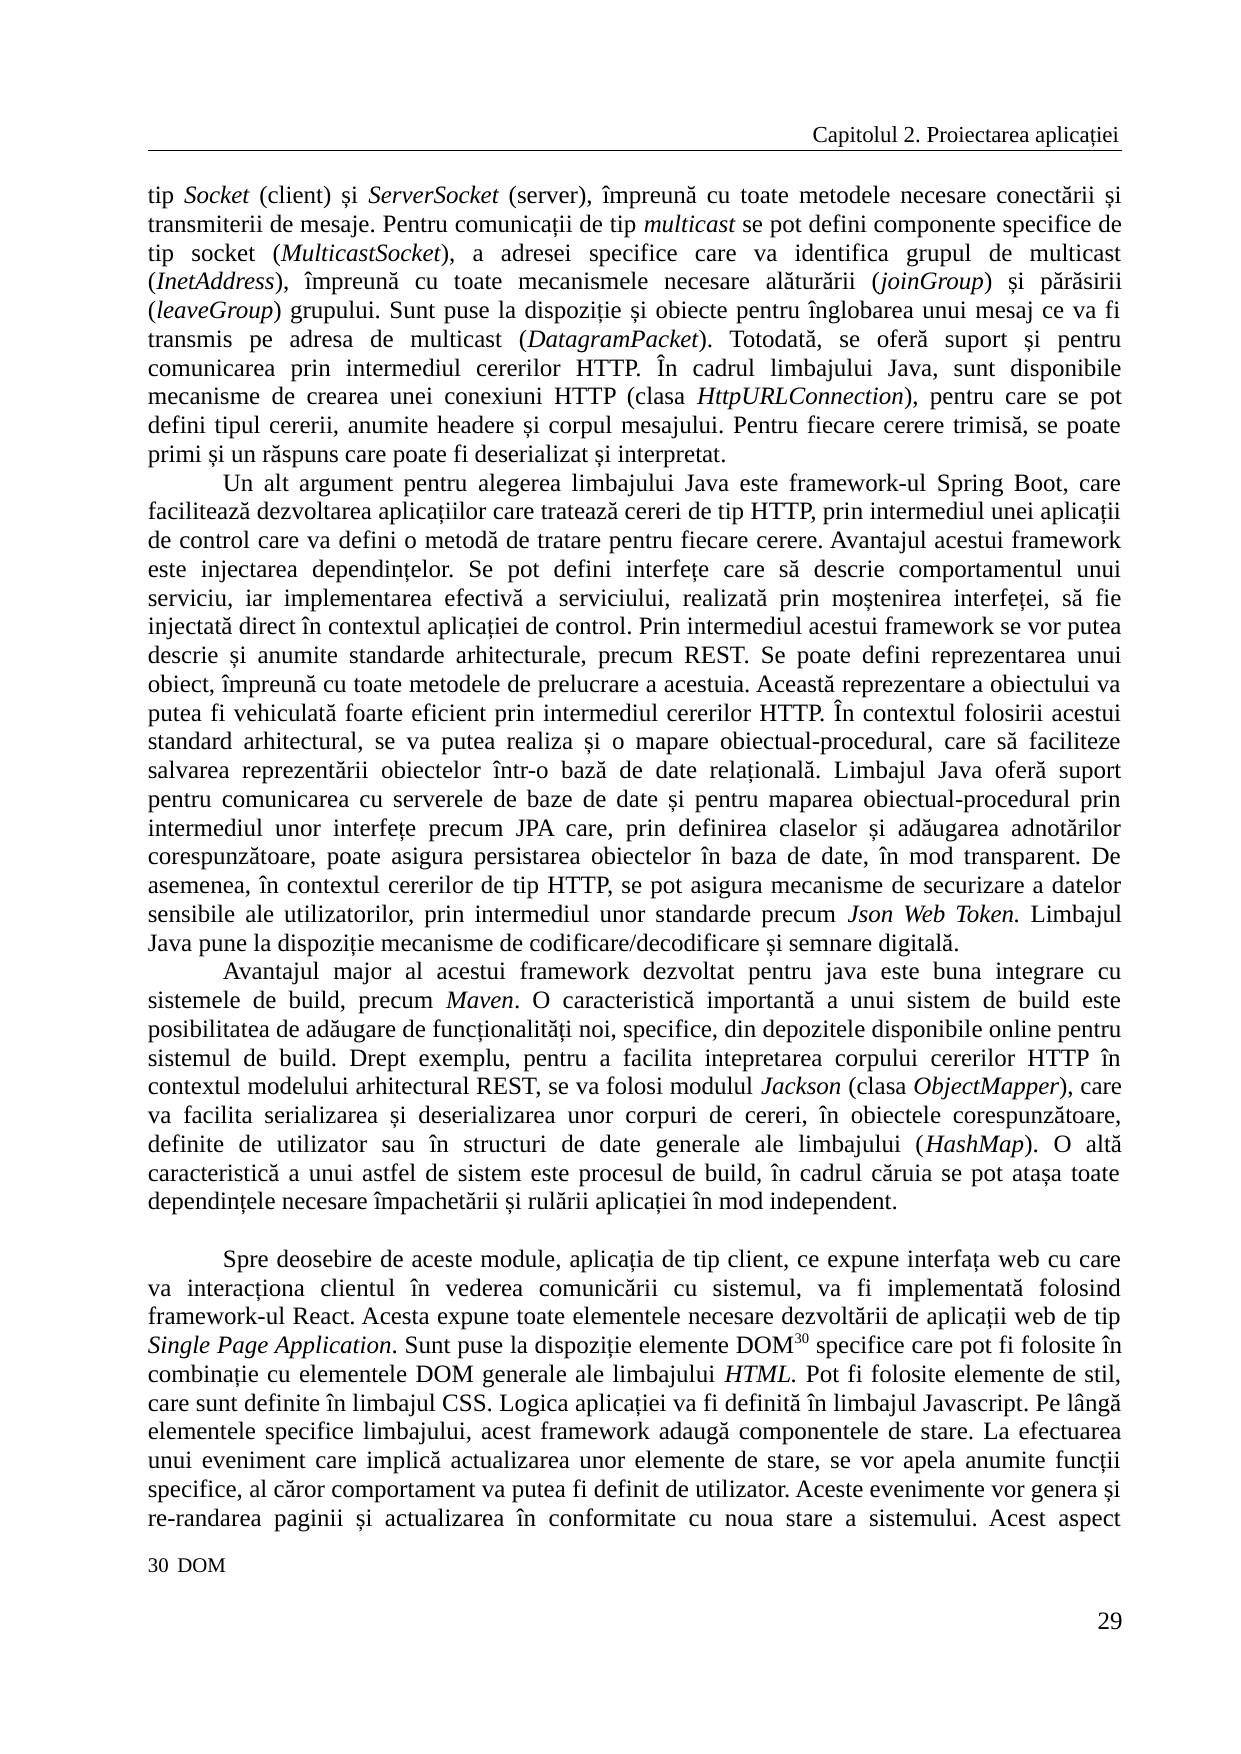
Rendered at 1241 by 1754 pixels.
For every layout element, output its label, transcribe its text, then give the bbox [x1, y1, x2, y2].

text Spre deosebire de aceste module, aplicația de tip client, ce expune interfața web cu care va interacționa clientul în vederea comunicării cu sistemul, va fi implementată folosind framework-ul React. Acesta expune toate elementele necesare dezvoltării de aplicații web de tip Single Page Application. Sunt puse la dispoziție elemente DOM specifice care pot fi folosite în combinație cu elementele DOM generale ale limbajului HTML. Pot fi folosite elemente de stil, care sunt definite în limbajul CSS. Logica aplicației va fi definită în limbajul Javascript. Pe lângă elementele specifice limbajului, acest framework adaugă componentele de stare. La efectuarea unui eveniment care implică actualizarea unor elemente de stare, se vor apela anumite funcții specifice, al căror comportament va putea fi definit de utilizator. Aceste evenimente vor genera și re-randarea paginii și actualizarea în conformitate cu noua stare a sistemului. Acest aspect [148, 1244, 1122, 1531]
text DOM [148, 1553, 1122, 1577]
text Avantajul major al acestui framework dezvoltat pentru java este buna integrare cu sistemele de build, precum Maven. O caracteristică importantă a unui sistem de build este posibilitatea de adăugare de funcționalități noi, specifice, din depozitele disponibile online pentru sistemul de build. Drept exemplu, pentru a facilita intepretarea corpului cererilor HTTP în contextul modelului arhitectural REST, se va folosi modulul Jackson (clasa ObjectMapper), care va facilita serializarea și deserializarea unor corpuri de cereri, în obiectele corespunzătoare, definite de utilizator sau în structuri de date generale ale limbajului (HashMap). O altă caracteristică a unui astfel de sistem este procesul de build, în cadrul căruia se pot atașa toate dependințele necesare împachetării și rulării aplicației în mod independent. [148, 956, 1122, 1215]
text Un alt argument pentru alegerea limbajului Java este framework-ul Spring Boot, care facilitează dezvoltarea aplicațiilor care tratează cereri de tip HTTP, prin intermediul unei aplicații de control care va defini o metodă de tratare pentru fiecare cerere. Avantajul acestui framework este injectarea dependințelor. Se pot defini interfețe care să descrie comportamentul unui serviciu, iar implementarea efectivă a serviciului, realizată prin moștenirea interfeței, să fie injectată direct în contextul aplicației de control. Prin intermediul acestui framework se vor putea descrie și anumite standarde arhitecturale, precum REST. Se poate defini reprezentarea unui obiect, împreună cu toate metodele de prelucrare a acestuia. Această reprezentare a obiectului va putea fi vehiculată foarte eficient prin intermediul cererilor HTTP. În contextul folosirii acestui standard arhitectural, se va putea realiza și o mapare obiectual-procedural, care să faciliteze salvarea reprezentării obiectelor într-o bază de date relațională. Limbajul Java oferă suport pentru comunicarea cu serverele de baze de date și pentru maparea obiectual-procedural prin intermediul unor interfețe precum JPA care, prin definirea claselor și adăugarea adnotărilor corespunzătoare, poate asigura persistarea obiectelor în baza de date, în mod transparent. De asemenea, în contextul cererilor de tip HTTP, se pot asigura mecanisme de securizare a datelor sensibile ale utilizatorilor, prin intermediul unor standarde precum Json Web Token. Limbajul Java pune la dispoziție mecanisme de codificare/decodificare și semnare digitală. [148, 468, 1122, 956]
text tip Socket (client) și ServerSocket (server), împreună cu toate metodele necesare conectării și transmiterii de mesaje. Pentru comunicații de tip multicast se pot defini componente specifice de tip socket (MulticastSocket), a adresei specifice care va identifica grupul de multicast (InetAddress), împreună cu toate mecanismele necesare alăturării (joinGroup) și părăsirii (leaveGroup) grupului. Sunt puse la dispoziție și obiecte pentru înglobarea unui mesaj ce va fi transmis pe adresa de multicast (DatagramPacket). Totodată, se oferă suport și pentru comunicarea prin intermediul cererilor HTTP. În cadrul limbajului Java, sunt disponibile mecanisme de crearea unei conexiuni HTTP (clasa HttpURLConnection), pentru care se pot defini tipul cererii, anumite headere și corpul mesajului. Pentru fiecare cerere trimisă, se poate primi și un răspuns care poate fi deserializat și interpretat. [148, 180, 1122, 468]
